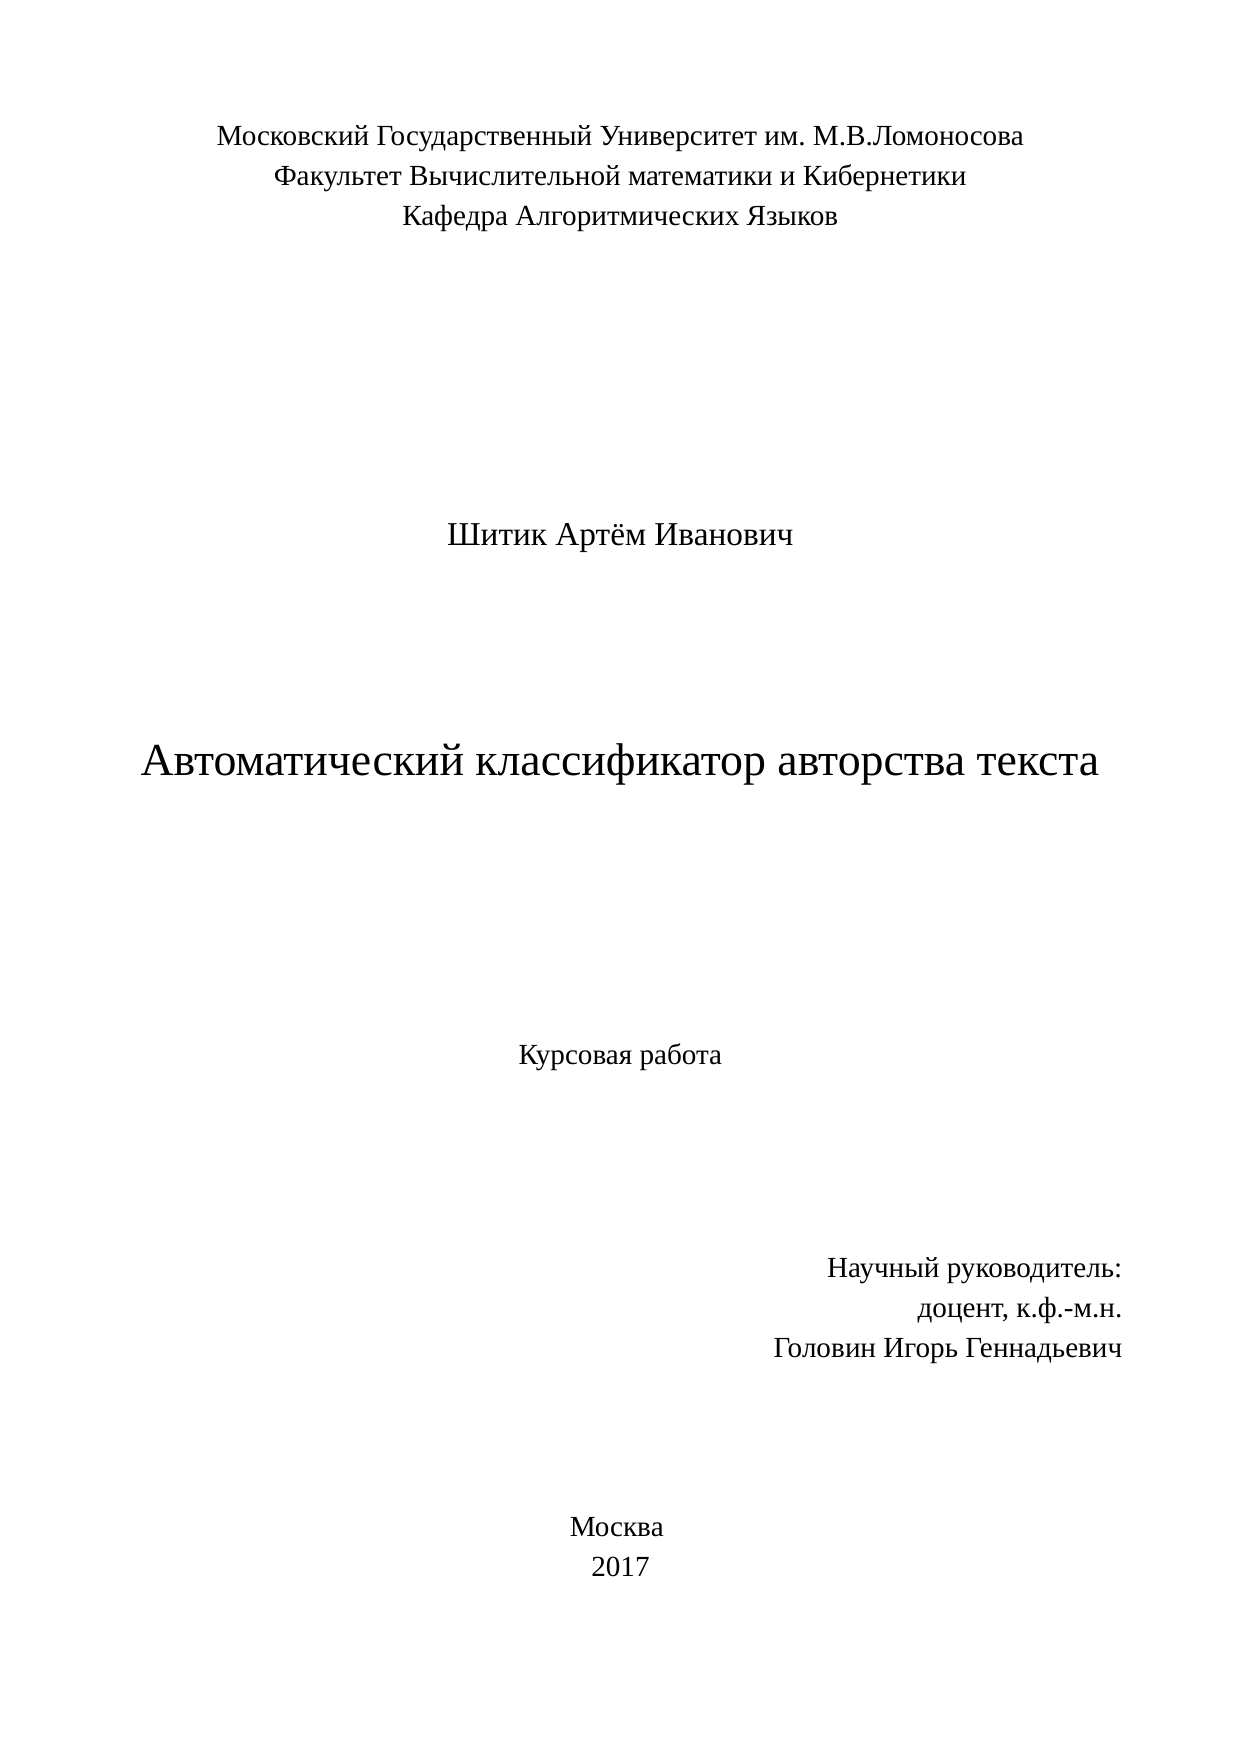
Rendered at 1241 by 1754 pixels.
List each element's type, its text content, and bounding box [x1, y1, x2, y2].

text Москва [118, 1509, 1122, 1542]
text 2017 [118, 1549, 1122, 1582]
text Шитик Артём Иванович [118, 514, 1122, 553]
text доцент, к.ф.-м.н. [118, 1290, 1122, 1324]
text Научный руководитель: [118, 1250, 1122, 1284]
text Факультет Вычислительной математики и Кибернетики [118, 158, 1122, 192]
text Московский Государственный Университет им. М.В.Ломоносова [118, 118, 1122, 152]
text Автоматический классификатор авторства текста [118, 733, 1122, 786]
text Курсовая работа [118, 1037, 1122, 1071]
text Кафедра Алгоритмических Языков [118, 198, 1122, 232]
text Головин Игорь Геннадьевич [118, 1331, 1122, 1364]
